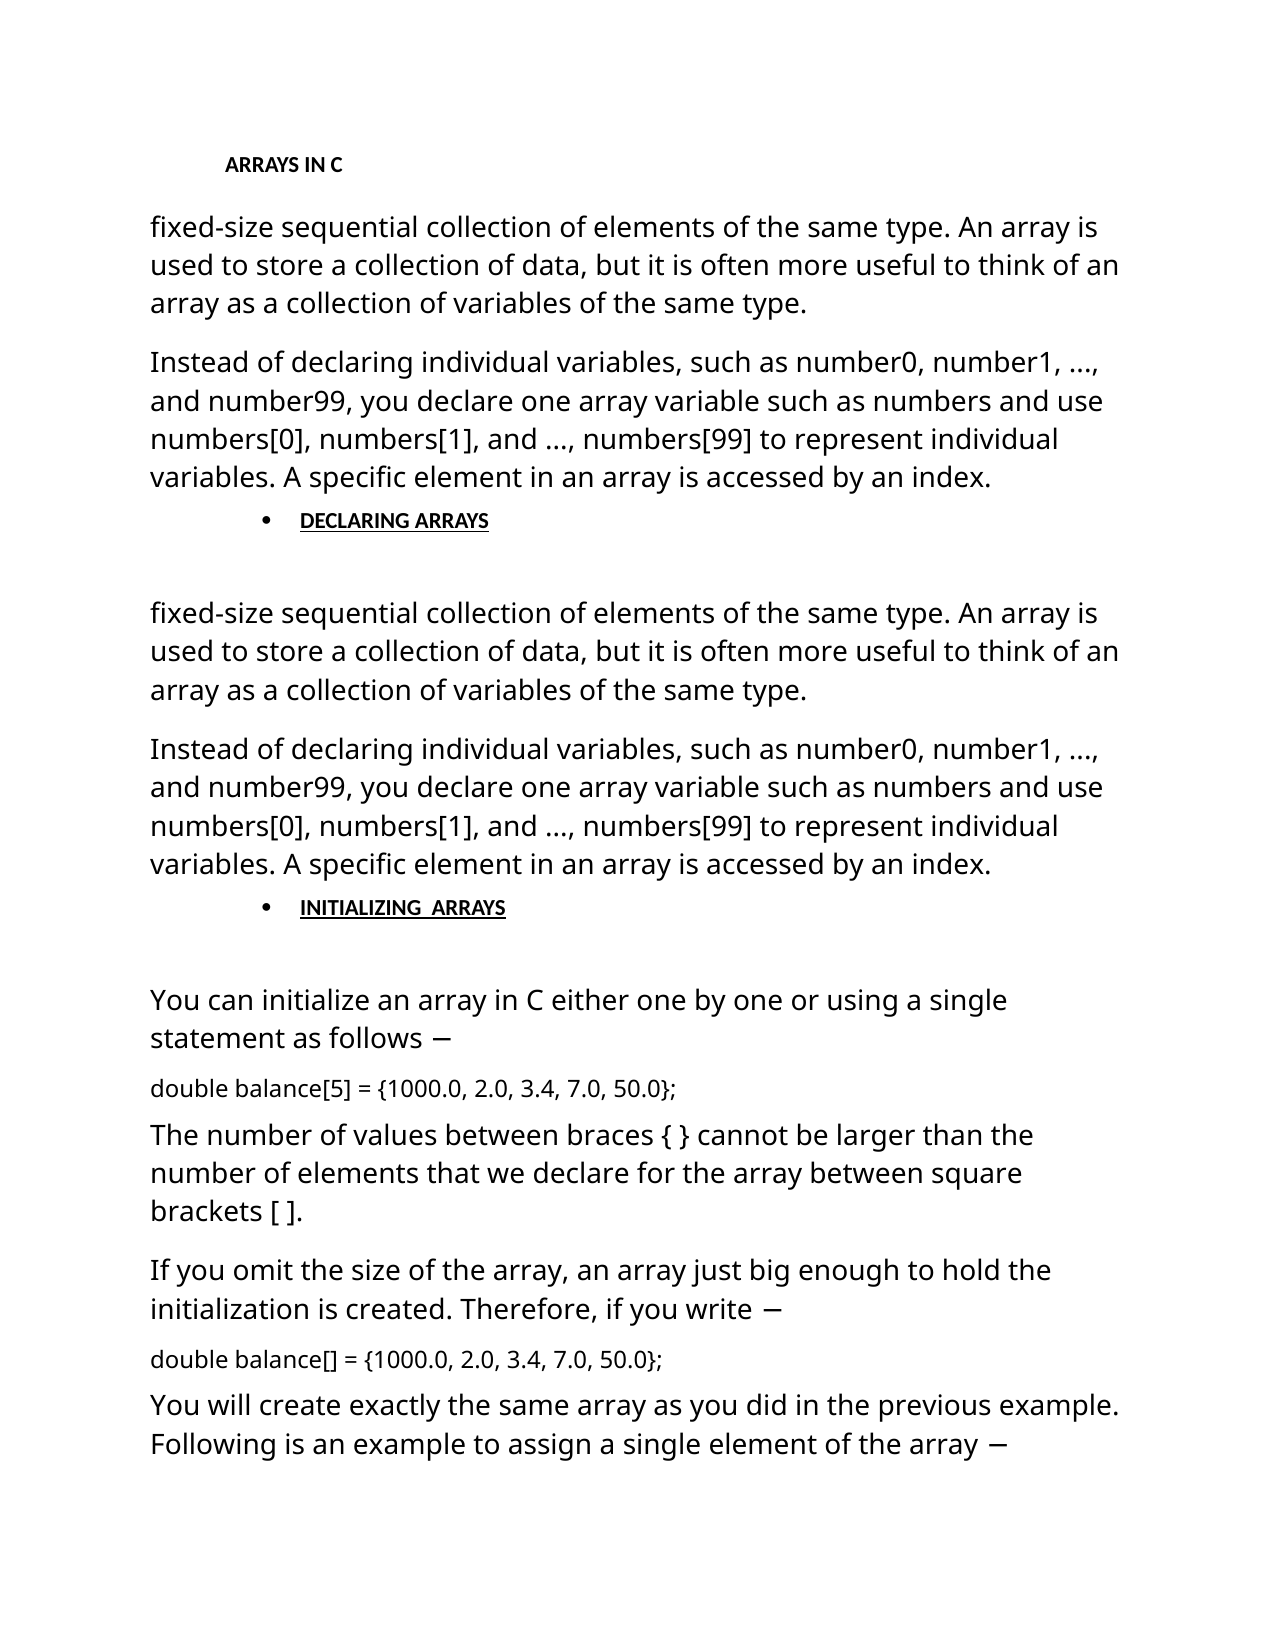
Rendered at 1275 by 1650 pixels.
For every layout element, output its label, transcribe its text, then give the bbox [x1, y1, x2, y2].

list INITIALIZING ARRAYS [262, 893, 1125, 921]
text fixed-size sequential collection of elements of the same type. An array is used to store a collection of data, but it is often more useful to think of an array as a collection of variables of the same type. [150, 593, 1125, 708]
text fixed-size sequential collection of elements of the same type. An array is used to store a collection of data, but it is often more useful to think of an array as a collection of variables of the same type. [150, 207, 1125, 322]
text The number of values between braces { } cannot be larger than the number of elements that we declare for the array between square brackets [ ]. [150, 1115, 1125, 1230]
text double balance[5] = {1000.0, 2.0, 3.4, 7.0, 50.0}; [150, 1067, 1125, 1104]
text If you omit the size of the array, an array just big enough to hold the initialization is created. Therefore, if you write − [150, 1251, 1125, 1327]
list ARRAYS IN C [225, 150, 1125, 178]
text You will create exactly the same array as you did in the previous example. Following is an example to assign a single element of the array − [150, 1386, 1125, 1462]
text You can initialize an array in C either one by one or using a single statement as follows − [150, 980, 1125, 1057]
list DECLARING ARRAYS [262, 507, 1125, 534]
text Instead of declaring individual variables, such as number0, number1, ..., and number99, you declare one array variable such as numbers and use numbers[0], numbers[1], and ..., numbers[99] to represent individual variables. A specific element in an array is accessed by an index. [150, 343, 1125, 496]
text Instead of declaring individual variables, such as number0, number1, ..., and number99, you declare one array variable such as numbers and use numbers[0], numbers[1], and ..., numbers[99] to represent individual variables. A specific element in an array is accessed by an index. [150, 729, 1125, 883]
text double balance[] = {1000.0, 2.0, 3.4, 7.0, 50.0}; [150, 1338, 1125, 1375]
